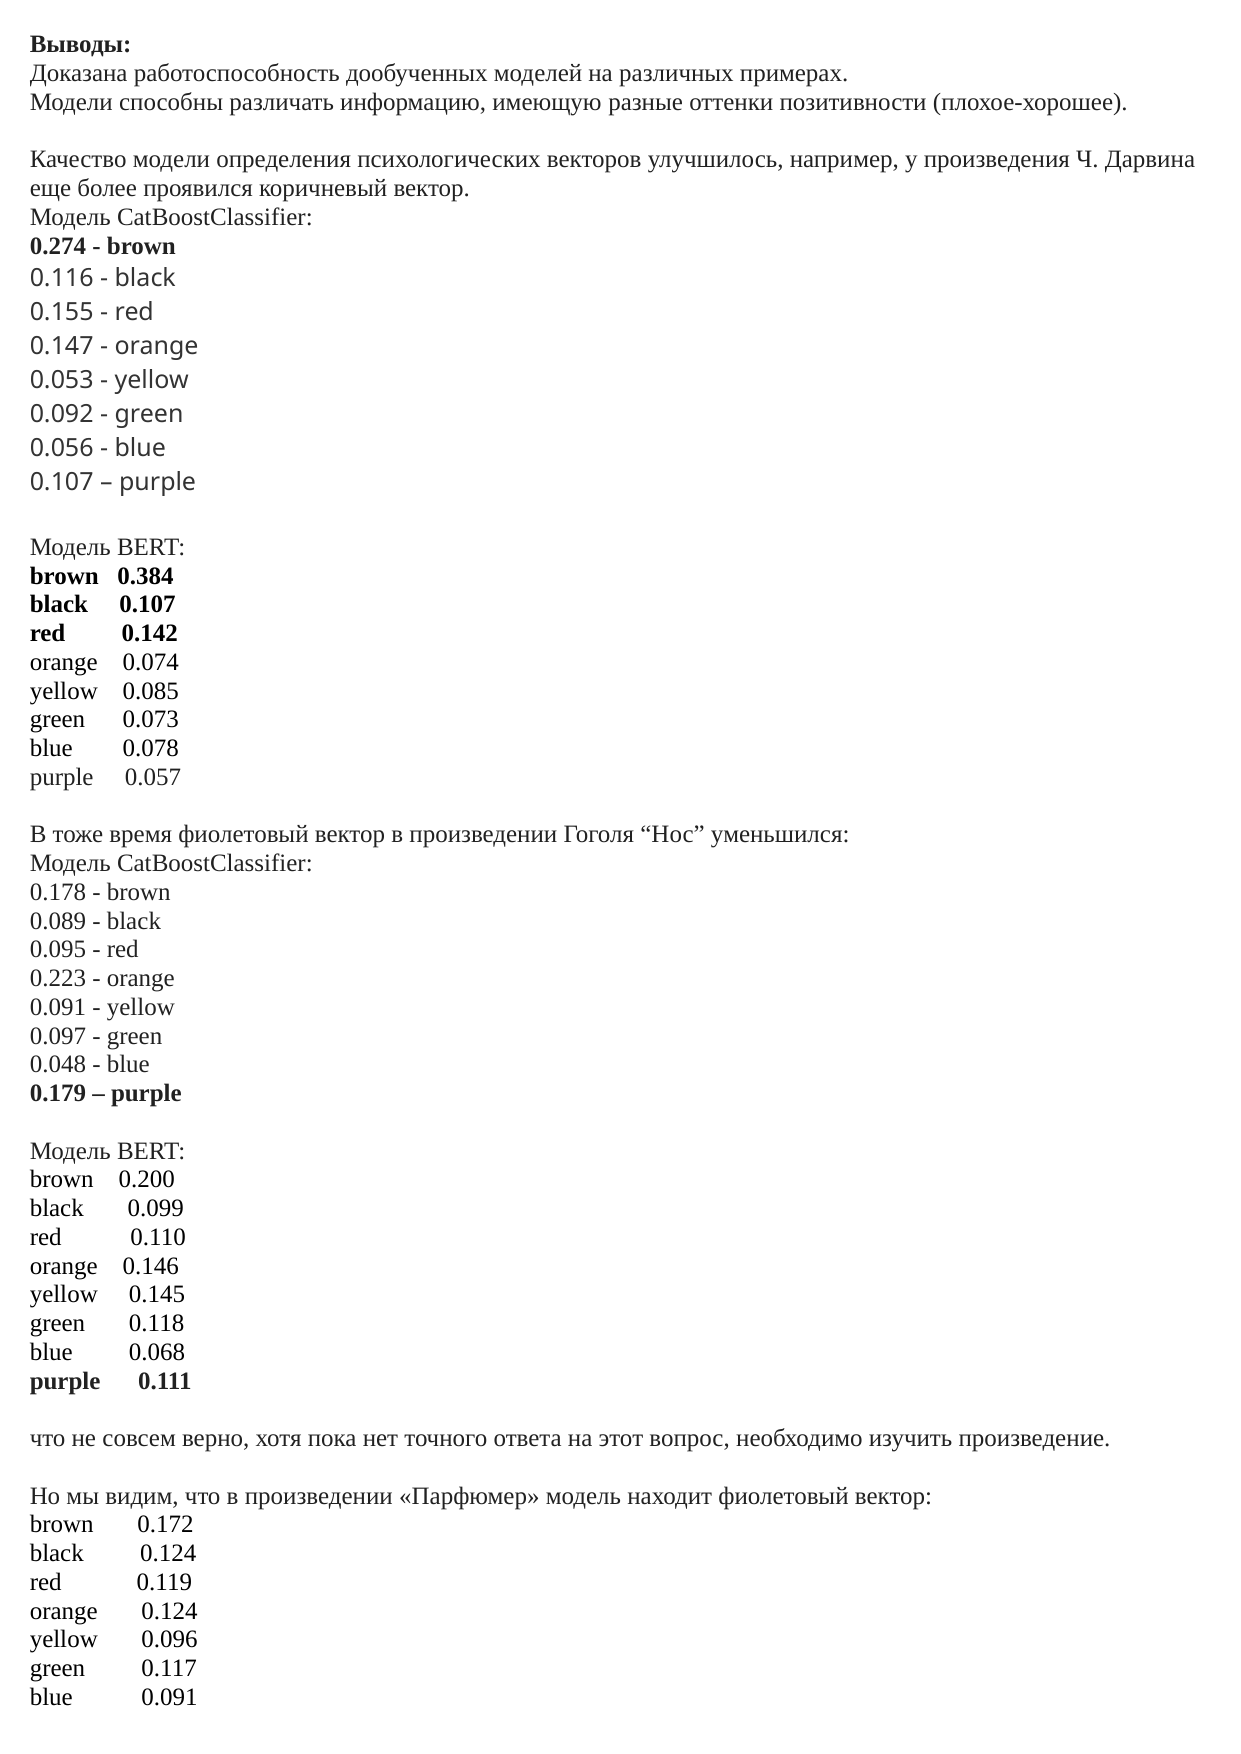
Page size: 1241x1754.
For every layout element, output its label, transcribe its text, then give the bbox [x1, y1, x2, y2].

text Модель CatBoostClassifier: [29, 202, 1211, 231]
text Качество модели определения психологических векторов улучшилось, например, у произведения Ч. Дарвина еще более проявился коричневый вектор. [29, 144, 1211, 202]
text Модель BERT: [29, 1136, 1211, 1164]
text 0.178 - brown 0.089 - black 0.095 - red 0.223 - orange 0.091 - yellow 0.097 - green 0.048 - blue 0.179 – purple [29, 877, 1211, 1107]
text В тоже время фиолетовый вектор в произведении Гоголя “Нос” уменьшился: [29, 819, 1211, 848]
text Модель BERT: [29, 532, 1211, 561]
text brown 0.200 [29, 1164, 1211, 1193]
text red 0.110 [29, 1222, 1211, 1251]
text black 0.124 [29, 1538, 1211, 1567]
text Модель CatBoostClassifier: [29, 848, 1211, 877]
text Доказана работоспособность дообученных моделей на различных примерах. [29, 58, 1211, 87]
text black 0.099 [29, 1193, 1211, 1222]
text purple 0.057 [29, 762, 1211, 791]
text brown 0.384 [29, 561, 1211, 589]
text green 0.073 [29, 704, 1211, 733]
text orange 0.124 [29, 1596, 1211, 1624]
text orange 0.074 [29, 647, 1211, 676]
text blue 0.068 [29, 1337, 1211, 1366]
text Модели способны различать информацию, имеющую разные оттенки позитивности (плохое-хорошее). [29, 87, 1211, 116]
text что не совсем верно, хотя пока нет точного ответа на этот вопрос, необходимо изучить произведение. [29, 1423, 1211, 1452]
text yellow 0.085 [29, 676, 1211, 704]
text blue 0.091 [29, 1682, 1211, 1711]
text orange 0.146 [29, 1251, 1211, 1279]
text green 0.117 [29, 1653, 1211, 1682]
text red 0.119 [29, 1567, 1211, 1596]
text Выводы: [29, 29, 1211, 58]
text green 0.118 [29, 1308, 1211, 1337]
text yellow 0.145 [29, 1279, 1211, 1308]
text red 0.142 [29, 618, 1211, 647]
text 0.274 - brown 0.116 - black 0.155 - red 0.147 - orange 0.053 - yellow 0.092 - green 0.056 - blue 0.107 – purple [29, 231, 1211, 498]
text black 0.107 [29, 589, 1211, 618]
text yellow 0.096 [29, 1624, 1211, 1653]
text Но мы видим, что в произведении «Парфюмер» модель находит фиолетовый вектор: [29, 1481, 1211, 1509]
text brown 0.172 [29, 1509, 1211, 1538]
text purple 0.111 [29, 1366, 1211, 1394]
text blue 0.078 [29, 733, 1211, 762]
